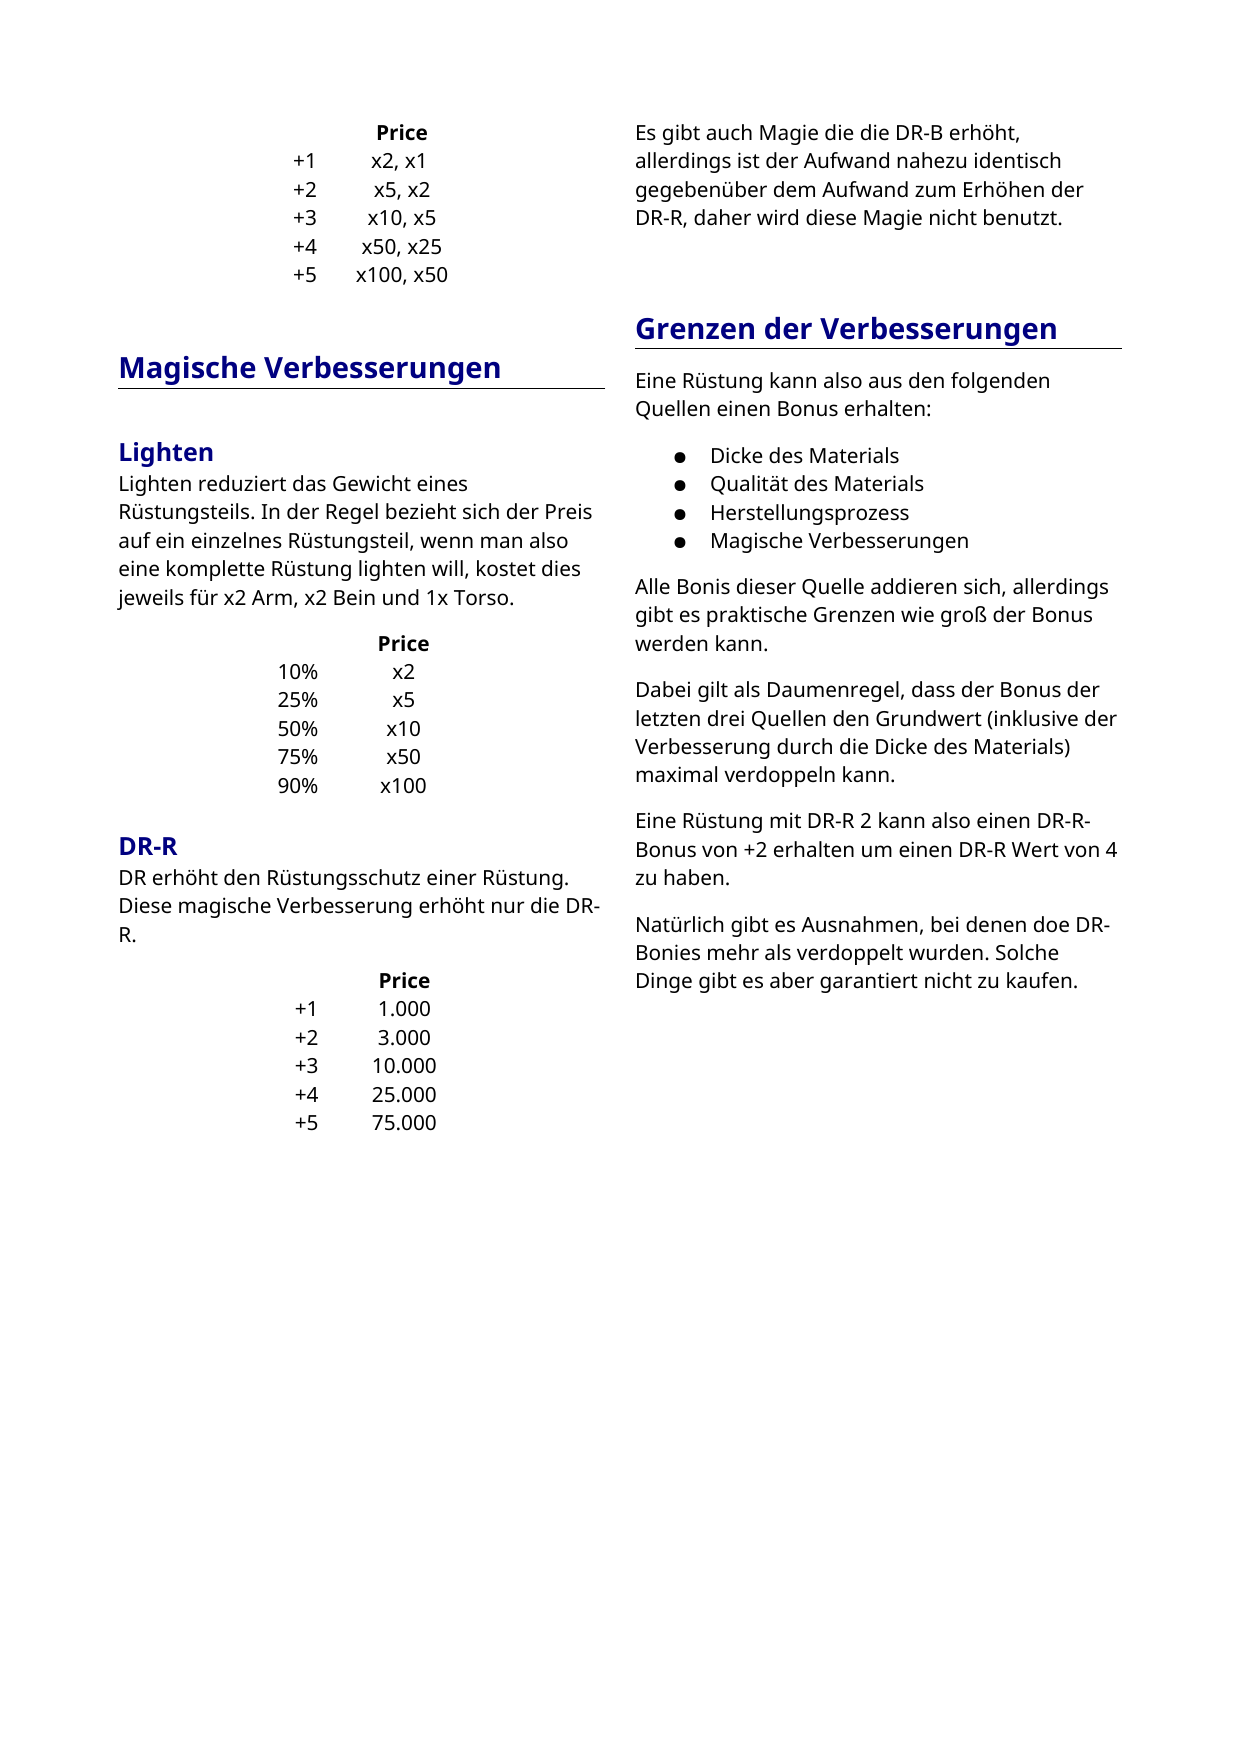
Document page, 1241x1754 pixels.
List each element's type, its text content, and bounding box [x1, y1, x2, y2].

table_cell 3.000 [318, 1023, 490, 1051]
subtitle Magische Verbesserungen [118, 348, 605, 388]
table_cell x5, x2 [317, 175, 487, 203]
table_cell 25.000 [318, 1080, 490, 1108]
table_cell +3 [118, 204, 317, 232]
table_cell 75.000 [318, 1108, 490, 1154]
text Eine Rüstung kann also aus den folgenden Quellen einen Bonus erhalten: [635, 366, 1122, 423]
text Eine Rüstung mit DR-R 2 kann also einen DR-R-Bonus von +2 erhalten um einen DR-R Wert von 4 zu haben. [635, 807, 1122, 892]
table_header Price [318, 966, 490, 994]
list Magische Verbesserungen [672, 526, 1122, 554]
table_header [118, 966, 318, 994]
table_cell x50 [318, 743, 488, 771]
subtitle Lighten [118, 435, 605, 469]
list Herstellungsprozess [672, 498, 1122, 526]
table_header [118, 118, 317, 147]
table_cell 90% [118, 771, 318, 799]
table_cell +5 [118, 1108, 318, 1154]
table_cell x2, x1 [317, 147, 487, 175]
table_cell 1.000 [318, 994, 490, 1023]
table_cell x5 [318, 686, 488, 714]
table_cell x10, x5 [317, 204, 487, 232]
table_cell x100, x50 [317, 260, 487, 289]
table_cell +4 [118, 232, 317, 260]
table_cell 50% [118, 714, 318, 742]
text Lighten reduziert das Gewicht eines Rüstungsteils. In der Regel bezieht sich der Preis auf ein einzelnes Rüstungsteil, wenn man also eine komplette Rüstung lighten will, kostet dies jeweils für x2 Arm, x2 Bein und 1x Torso. [118, 469, 605, 611]
table_cell +2 [118, 175, 317, 203]
table_cell x10 [318, 714, 488, 742]
subtitle Grenzen der Verbesserungen [635, 309, 1122, 348]
subtitle DR-R [118, 829, 605, 863]
table_cell +5 [118, 260, 317, 289]
table_cell 10.000 [318, 1051, 490, 1080]
table_cell +1 [118, 994, 318, 1023]
text Natürlich gibt es Ausnahmen, bei denen doe DR-Bonies mehr als verdoppelt wurden. Solche Dinge gibt es aber garantiert nicht zu kaufen. [635, 910, 1122, 995]
table_cell x100 [318, 771, 488, 799]
text Dabei gilt als Daumenregel, dass der Bonus der letzten drei Quellen den Grundwert (inklusive der Verbesserung durch die Dicke des Materials) maximal verdoppeln kann. [635, 675, 1122, 789]
table_header [118, 629, 318, 657]
text Es gibt auch Magie die die DR-B erhöht, allerdings ist der Aufwand nahezu identisch gegebenüber dem Aufwand zum Erhöhen der DR-R, daher wird diese Magie nicht benutzt. [635, 118, 1122, 232]
table_cell 75% [118, 743, 318, 771]
table_cell +3 [118, 1051, 318, 1080]
table_cell 10% [118, 657, 318, 686]
table_cell x50, x25 [317, 232, 487, 260]
list Dicke des Materials [672, 441, 1122, 469]
table_header Price [318, 629, 488, 657]
text Alle Bonis dieser Quelle addieren sich, allerdings gibt es praktische Grenzen wie groß der Bonus werden kann. [635, 572, 1122, 657]
table_cell +2 [118, 1023, 318, 1051]
table_cell 25% [118, 686, 318, 714]
table_cell +4 [118, 1080, 318, 1108]
table_header Price [317, 118, 487, 147]
table_cell x2 [318, 657, 488, 686]
list Qualität des Materials [672, 469, 1122, 498]
table_cell +1 [118, 147, 317, 175]
text DR erhöht den Rüstungsschutz einer Rüstung. Diese magische Verbesserung erhöht nur die DR-R. [118, 863, 605, 948]
